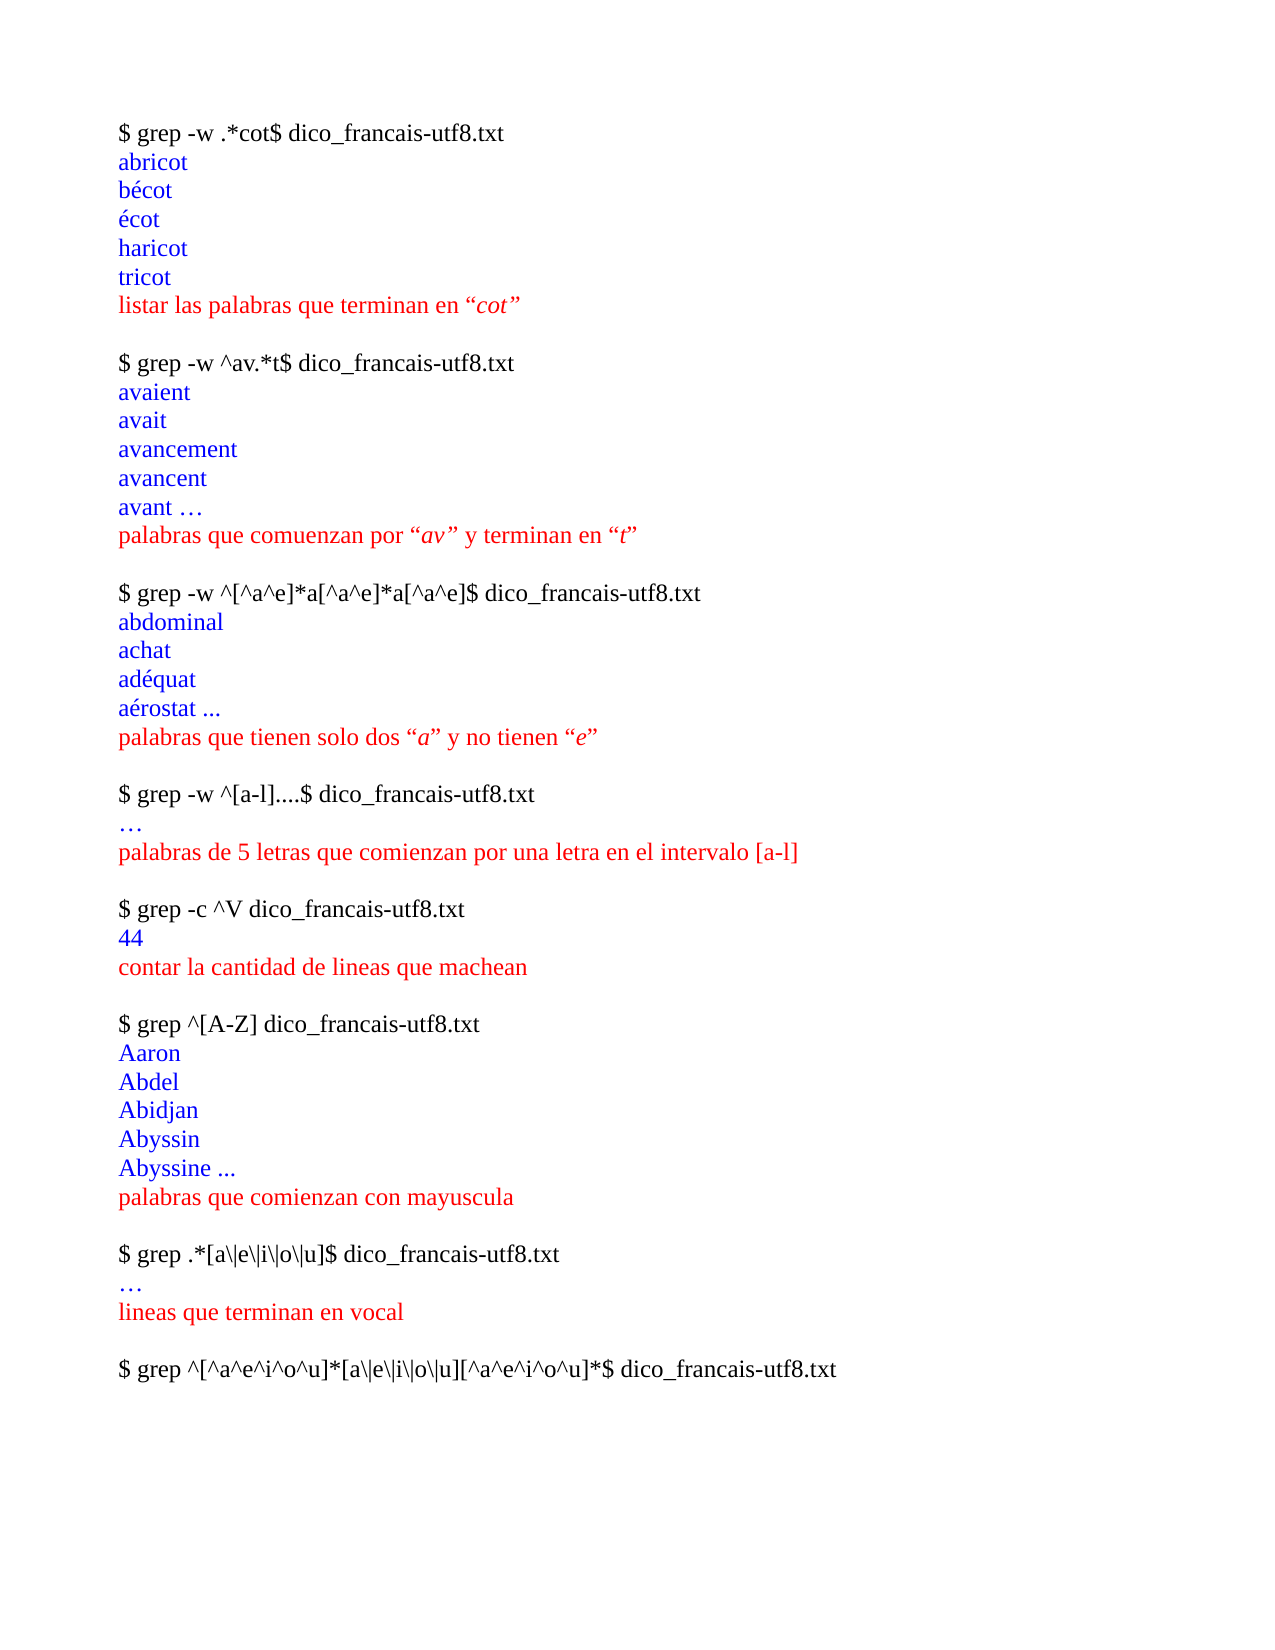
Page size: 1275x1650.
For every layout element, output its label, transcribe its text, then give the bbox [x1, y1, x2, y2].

text $ grep -w .*cot$ dico_francais-utf8.txt [118, 118, 1157, 147]
text 44 [118, 923, 1157, 952]
text … [118, 808, 1157, 837]
text $ grep -w ^[a-l]....$ dico_francais-utf8.txt [118, 779, 1157, 808]
text abdominal [118, 607, 1157, 636]
text aérostat ... [118, 693, 1157, 722]
text achat [118, 636, 1157, 664]
text palabras que comuenzan por “av” y terminan en “t” [118, 521, 1157, 549]
text Abyssine ... [118, 1153, 1157, 1182]
text $ grep -w ^av.*t$ dico_francais-utf8.txt [118, 348, 1157, 377]
text avait [118, 406, 1157, 434]
text palabras que tienen solo dos “a” y no tienen “e” [118, 722, 1157, 751]
text avancent [118, 463, 1157, 492]
text haricot [118, 233, 1157, 262]
text lineas que terminan en vocal [118, 1297, 1157, 1326]
text avant … [118, 492, 1157, 521]
text palabras que comienzan con mayuscula [118, 1182, 1157, 1211]
text $ grep -c ^V dico_francais-utf8.txt [118, 894, 1157, 923]
text Abdel [118, 1067, 1157, 1096]
text listar las palabras que terminan en “cot” [118, 291, 1157, 319]
text palabras de 5 letras que comienzan por una letra en el intervalo [a-l] [118, 837, 1157, 866]
text … [118, 1268, 1157, 1297]
text $ grep ^[^a^e^i^o^u]*[a\|e\|i\|o\|u][^a^e^i^o^u]*$ dico_francais-utf8.txt [118, 1354, 1157, 1383]
text Abidjan [118, 1096, 1157, 1124]
text avaient [118, 377, 1157, 406]
text contar la cantidad de lineas que machean [118, 952, 1157, 981]
text Abyssin [118, 1124, 1157, 1153]
text $ grep -w ^[^a^e]*a[^a^e]*a[^a^e]$ dico_francais-utf8.txt [118, 578, 1157, 607]
text avancement [118, 434, 1157, 463]
text Aaron [118, 1038, 1157, 1067]
text bécot [118, 176, 1157, 204]
text tricot [118, 262, 1157, 291]
text écot [118, 204, 1157, 233]
text abricot [118, 147, 1157, 176]
text adéquat [118, 664, 1157, 693]
text $ grep ^[A-Z] dico_francais-utf8.txt [118, 1009, 1157, 1038]
text $ grep .*[a\|e\|i\|o\|u]$ dico_francais-utf8.txt [118, 1239, 1157, 1268]
